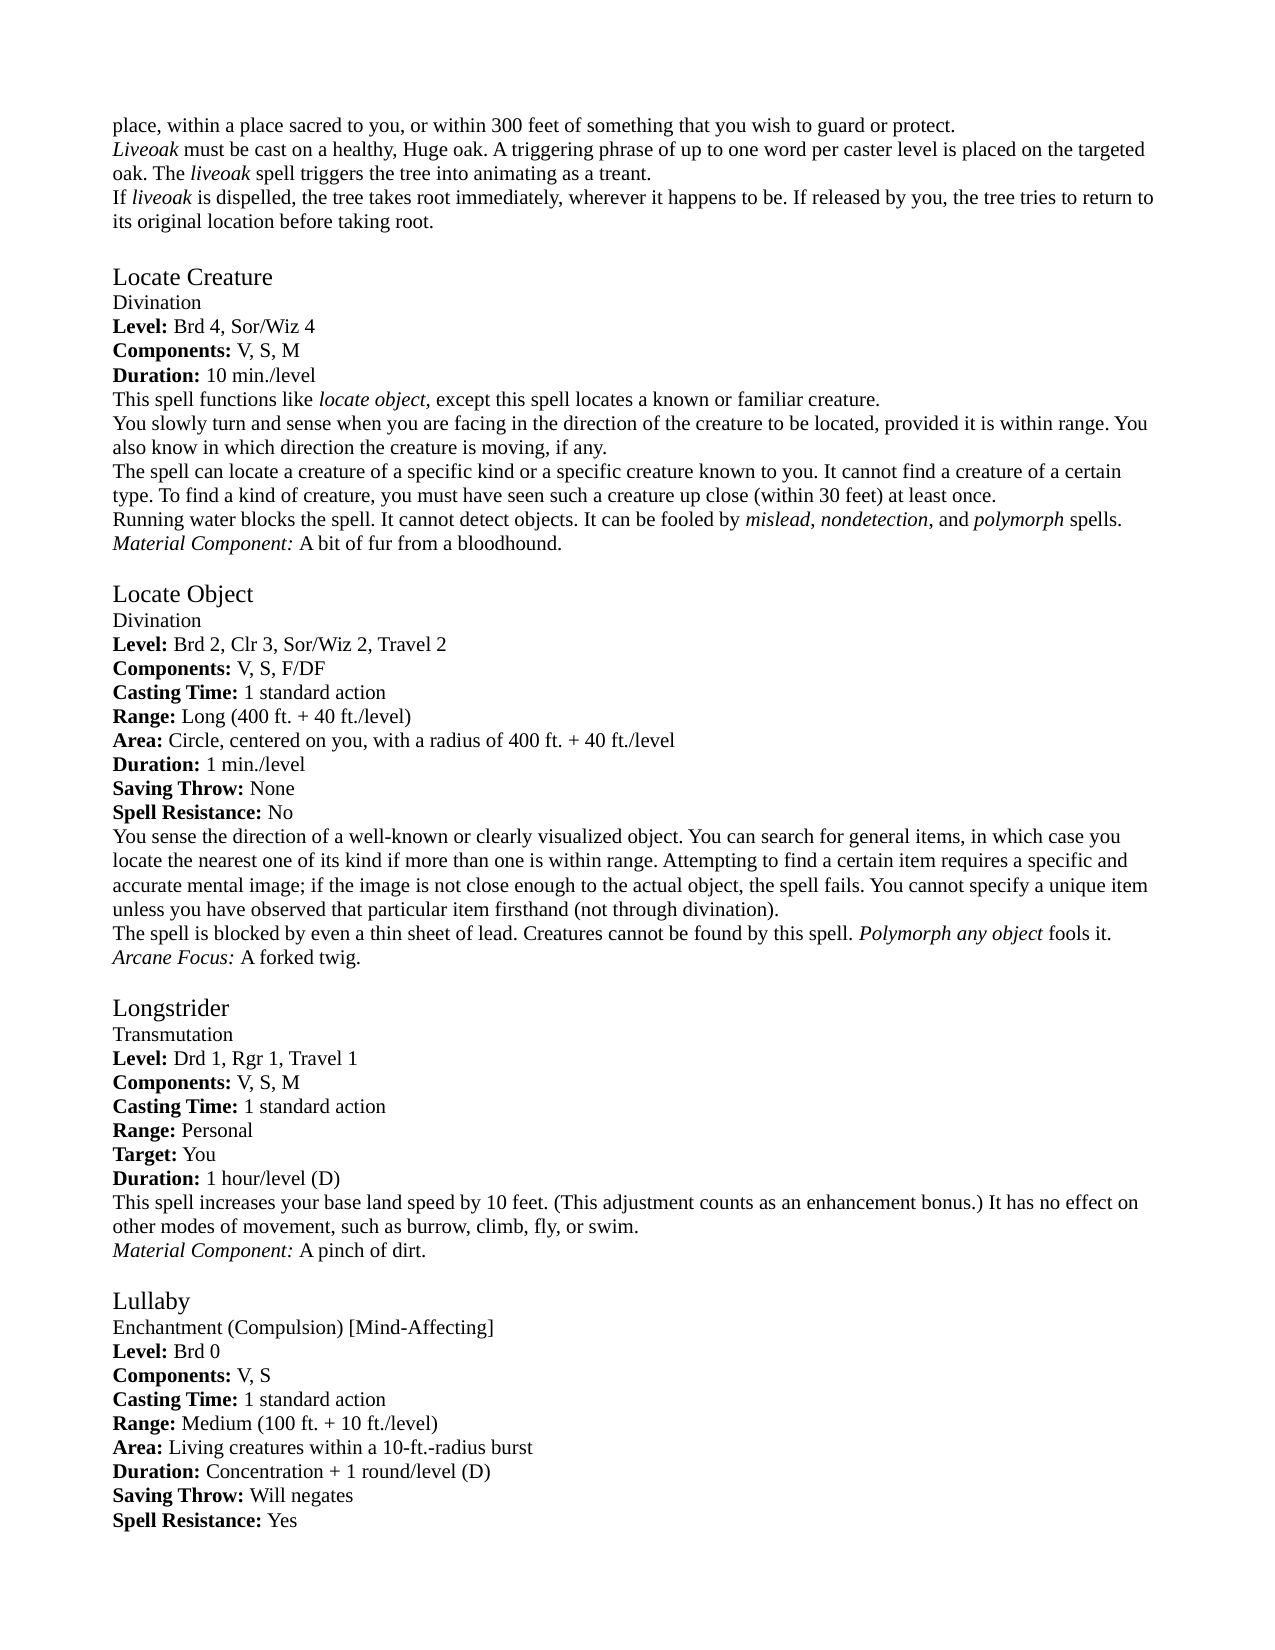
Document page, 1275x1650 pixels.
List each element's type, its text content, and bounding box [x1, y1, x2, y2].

text Level: Drd 1, Rgr 1, Travel 1 [112, 1046, 1162, 1070]
text Locate Creature [112, 262, 1162, 290]
text Longstrider [112, 993, 1162, 1022]
text The spell can locate a creature of a specific kind or a specific creature known to you. It cannot find a creature of a certain type. To find a kind of creature, you must have seen such a creature up close (within 30 feet) at least once. [112, 459, 1162, 507]
text You slowly turn and sense when you are facing in the direction of the creature to be located, provided it is within range. You also know in which direction the creature is moving, if any. [112, 411, 1162, 459]
text Level: Brd 0 [112, 1339, 1162, 1363]
text Range: Medium (100 ft. + 10 ft./level) [112, 1411, 1162, 1435]
text Level: Brd 4, Sor/Wiz 4 [112, 314, 1162, 338]
text If liveoak is dispelled, the tree takes root immediately, wherever it happens to be. If released by you, the tree tries to return to its original location before taking root. [112, 185, 1162, 233]
text The spell is blocked by even a thin sheet of lead. Creatures cannot be found by this spell. Polymorph any object fools it. [112, 921, 1162, 945]
text Enchantment (Compulsion) [Mind-Affecting] [112, 1315, 1162, 1339]
text Running water blocks the spell. It cannot detect objects. It can be fooled by mislead, nondetection, and polymorph spells. [112, 507, 1162, 531]
text Components: V, S, M [112, 1070, 1162, 1094]
text place, within a place sacred to you, or within 300 feet of something that you wish to guard or protect. [112, 112, 1162, 137]
text Casting Time: 1 standard action [112, 1094, 1162, 1118]
text Casting Time: 1 standard action [112, 680, 1162, 704]
text Spell Resistance: Yes [112, 1507, 1162, 1532]
text Area: Living creatures within a 10-ft.-radius burst [112, 1435, 1162, 1459]
text You sense the direction of a well-known or clearly visualized object. You can search for general items, in which case you locate the nearest one of its kind if more than one is within range. Attempting to find a certain item requires a specific and accurate mental image; if the image is not close enough to the actual object, the spell fails. You cannot specify a unique item unless you have observed that particular item firsthand (not through divination). [112, 824, 1162, 921]
text Level: Brd 2, Clr 3, Sor/Wiz 2, Travel 2 [112, 632, 1162, 656]
text Duration: 1 min./level [112, 752, 1162, 776]
text Range: Long (400 ft. + 40 ft./level) [112, 704, 1162, 728]
text Lullaby [112, 1286, 1162, 1315]
text Saving Throw: Will negates [112, 1483, 1162, 1507]
text This spell functions like locate object, except this spell locates a known or familiar creature. [112, 387, 1162, 411]
text Casting Time: 1 standard action [112, 1387, 1162, 1411]
text Saving Throw: None [112, 776, 1162, 800]
text Spell Resistance: No [112, 800, 1162, 824]
text Liveoak must be cast on a healthy, Huge oak. A triggering phrase of up to one word per caster level is placed on the targeted oak. The liveoak spell triggers the tree into animating as a treant. [112, 137, 1162, 185]
text Area: Circle, centered on you, with a radius of 400 ft. + 40 ft./level [112, 728, 1162, 752]
text Material Component: A bit of fur from a bloodhound. [112, 531, 1162, 555]
text Arcane Focus: A forked twig. [112, 945, 1162, 969]
text Material Component: A pinch of dirt. [112, 1238, 1162, 1262]
text Target: You [112, 1142, 1162, 1166]
text This spell increases your base land speed by 10 feet. (This adjustment counts as an enhancement bonus.) It has no effect on other modes of movement, such as burrow, climb, fly, or swim. [112, 1190, 1162, 1238]
text Duration: 10 min./level [112, 362, 1162, 387]
text Components: V, S [112, 1363, 1162, 1387]
text Transmutation [112, 1022, 1162, 1046]
text Divination [112, 290, 1162, 314]
text Duration: Concentration + 1 round/level (D) [112, 1459, 1162, 1483]
text Components: V, S, M [112, 338, 1162, 362]
text Components: V, S, F/DF [112, 656, 1162, 680]
text Locate Object [112, 579, 1162, 608]
text Duration: 1 hour/level (D) [112, 1166, 1162, 1190]
text Divination [112, 608, 1162, 632]
text Range: Personal [112, 1118, 1162, 1142]
